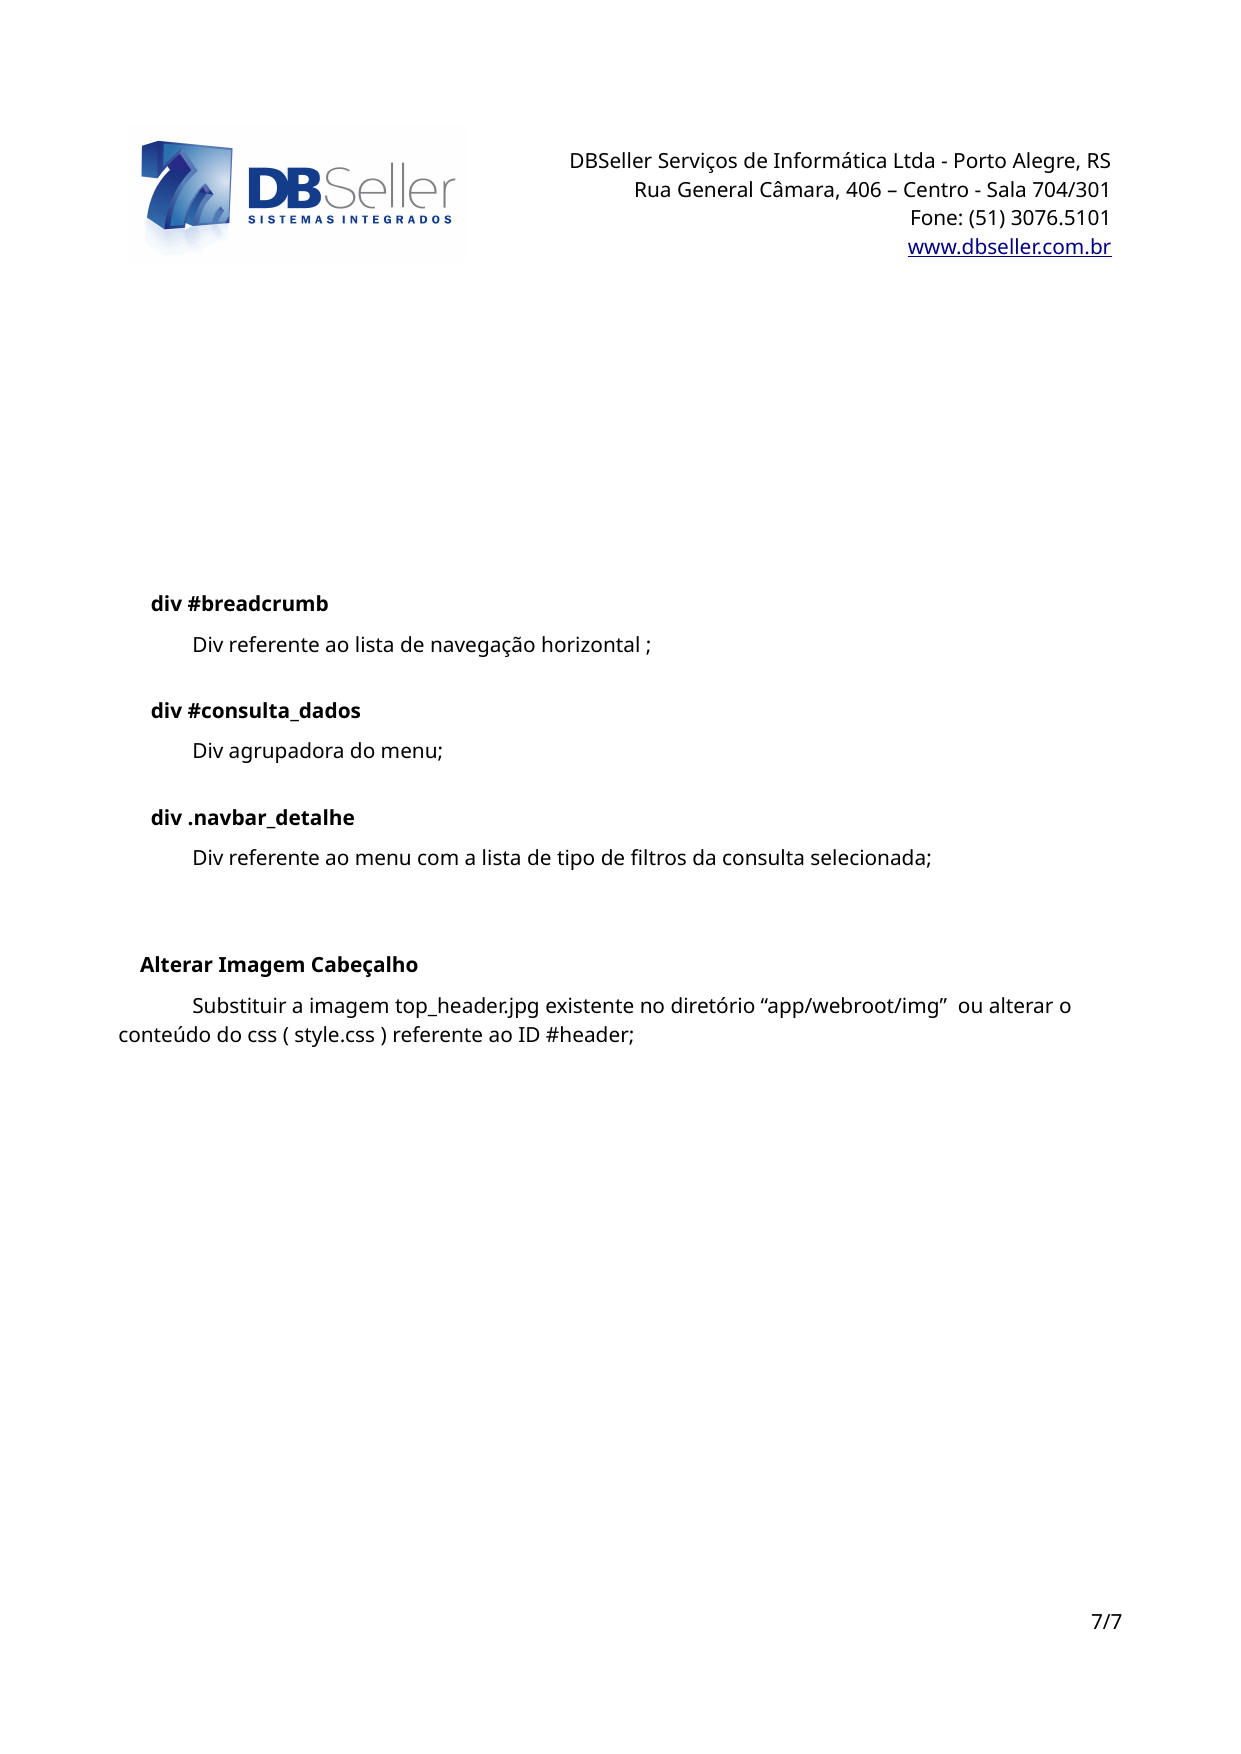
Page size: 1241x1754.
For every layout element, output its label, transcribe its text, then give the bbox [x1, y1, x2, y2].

text Div agrupadora do menu; [118, 737, 1122, 765]
subtitle div #consulta_dados [118, 696, 1122, 724]
subtitle Alterar Imagem Cabeçalho [118, 950, 1122, 979]
text Substituir a imagem top_header.jpg existente no diretório “app/webroot/img” ou alterar o conteúdo do css ( style.css ) referente ao ID #header; [118, 991, 1122, 1048]
text Div referente ao lista de navegação horizontal ; [118, 630, 1122, 658]
subtitle div #breadcrumb [118, 589, 1122, 617]
picture [126, 125, 467, 262]
subtitle div .navbar_detalhe [118, 803, 1122, 831]
text Div referente ao menu com a lista de tipo de filtros da consulta selecionada; [118, 843, 1122, 872]
